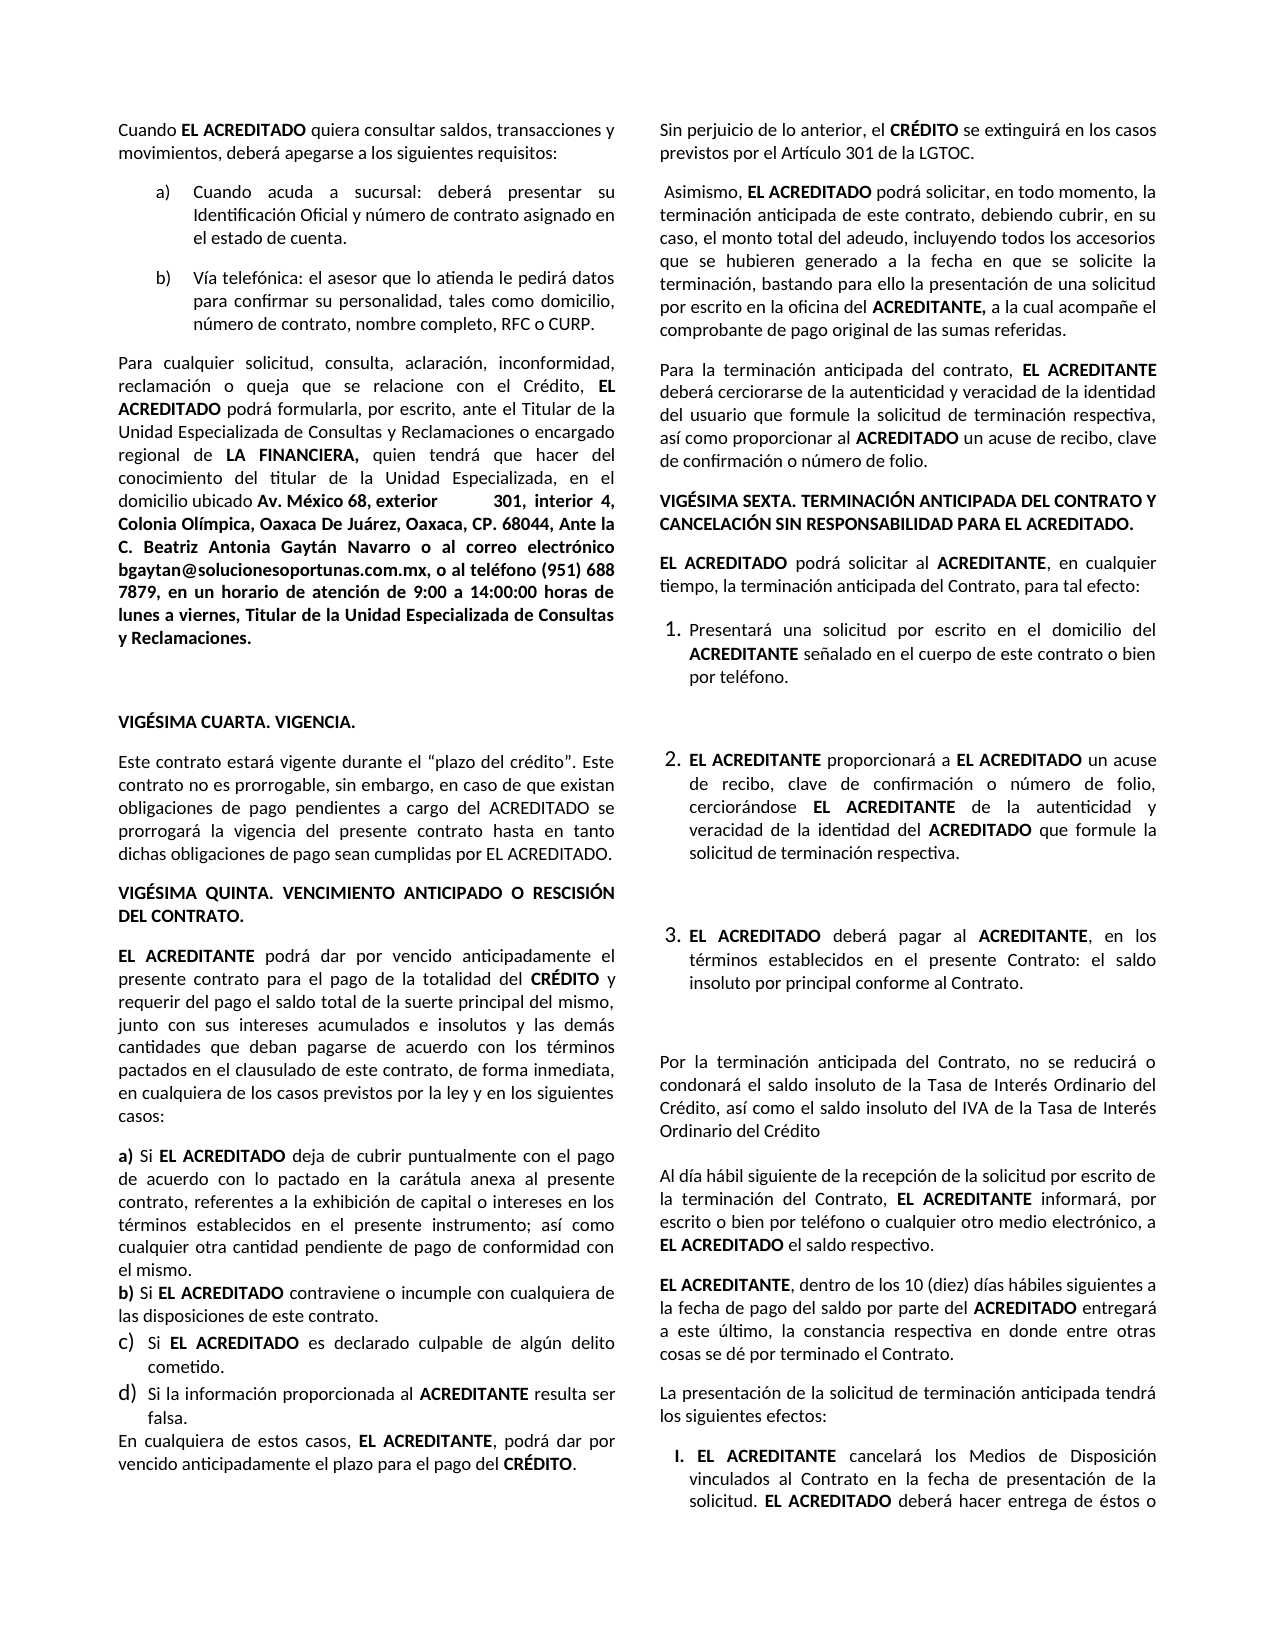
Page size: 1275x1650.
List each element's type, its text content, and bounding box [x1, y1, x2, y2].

text Asimismo, EL ACREDITADO podrá solicitar, en todo momento, la terminación anticipada de este contrato, debiendo cubrir, en su caso, el monto total del adeudo, incluyendo todos los accesorios que se hubieren generado a la fecha en que se solicite la terminación, bastando para ello la presentación de una solicitud por escrito en la oficina del ACREDITANTE, a la cual acompañe el comprobante de pago original de las sumas referidas. [659, 181, 1157, 341]
list Presentará una solicitud por escrito en el domicilio del ACREDITANTE señalado en el cuerpo de este contrato o bien por teléfono. [664, 614, 1157, 688]
list EL ACREDITANTE proporcionará a EL ACREDITADO un acuse de recibo, clave de confirmación o número de folio, cerciorándose EL ACREDITANTE de la autenticidad y veracidad de la identidad del ACREDITADO que formule la solicitud de terminación respectiva. [664, 744, 1157, 864]
list Vía telefónica: el asesor que lo atienda le pedirá datos para confirmar su personalidad, tales como domicilio, número de contrato, nombre completo, RFC o CURP. [156, 266, 615, 335]
text Para cualquier solicitud, consulta, aclaración, inconformidad, reclamación o queja que se relacione con el Crédito, EL ACREDITADO podrá formularla, por escrito, ante el Titular de la Unidad Especializada de Consultas y Reclamaciones o encargado regional de LA FINANCIERA, quien tendrá que hacer del conocimiento del titular de la Unidad Especializada, en el domicilio ubicado Av. México 68, exterior 301, interior 4, Colonia Olímpica, Oaxaca De Juárez, Oaxaca, CP. 68044, Ante la C. Beatriz Antonia Gaytán Navarro o al correo electrónico bgaytan@solucionesoportunas.com.mx, o al teléfono (951) 688 7879, en un horario de atención de 9:00 a 14:00:00 horas de lunes a viernes, Titular de la Unidad Especializada de Consultas y Reclamaciones. [118, 351, 615, 649]
list Si la información proporcionada al ACREDITANTE resulta ser falsa. [118, 1378, 615, 1429]
text Al día hábil siguiente de la recepción de la solicitud por escrito de la terminación del Contrato, EL ACREDITANTE informará, por escrito o bien por teléfono o cualquier otro medio electrónico, a EL ACREDITADO el saldo respectivo. [659, 1165, 1157, 1256]
text I. EL ACREDITANTE cancelará los Medios de Disposición vinculados al Contrato en la fecha de presentación de la solicitud. EL ACREDITADO deberá hacer entrega de éstos o [674, 1444, 1157, 1513]
text Cuando EL ACREDITADO quiera consultar saldos, transacciones y movimientos, deberá apegarse a los siguientes requisitos: [118, 118, 615, 164]
text EL ACREDITADO podrá solicitar al ACREDITANTE, en cualquier tiempo, la terminación anticipada del Contrato, para tal efecto: [659, 551, 1157, 597]
text EL ACREDITANTE, dentro de los 10 (diez) días hábiles siguientes a la fecha de pago del saldo por parte del ACREDITADO entregará a este último, la constancia respectiva en donde entre otras cosas se dé por terminado el Contrato. [659, 1273, 1157, 1365]
text En cualquiera de estos casos, EL ACREDITANTE, podrá dar por vencido anticipadamente el plazo para el pago del CRÉDITO. [118, 1429, 615, 1475]
text VIGÉSIMA CUARTA. VIGENCIA. [118, 711, 615, 734]
text Sin perjuicio de lo anterior, el CRÉDITO se extinguirá en los casos previstos por el Artículo 301 de la LGTOC. [659, 118, 1157, 164]
text Para la terminación anticipada del contrato, EL ACREDITANTE deberá cerciorarse de la autenticidad y veracidad de la identidad del usuario que formule la solicitud de terminación respectiva, así como proporcionar al ACREDITADO un acuse de recibo, clave de confirmación o número de folio. [659, 358, 1157, 472]
text b) Si EL ACREDITADO contraviene o incumple con cualquiera de las disposiciones de este contrato. [118, 1282, 615, 1327]
list Cuando acuda a sucursal: deberá presentar su Identificación Oficial y número de contrato asignado en el estado de cuenta. [156, 181, 615, 249]
text VIGÉSIMA SEXTA. TERMINACIÓN ANTICIPADA DEL CONTRATO Y CANCELACIÓN SIN RESPONSABILIDAD PARA EL ACREDITADO. [659, 489, 1157, 535]
text EL ACREDITANTE podrá dar por vencido anticipadamente el presente contrato para el pago de la totalidad del CRÉDITO y requerir del pago el saldo total de la suerte principal del mismo, junto con sus intereses acumulados e insolutos y las demás cantidades que deban pagarse de acuerdo con los términos pactados en el clausulado de este contrato, de forma inmediata, en cualquiera de los casos previstos por la ley y en los siguientes casos: [118, 944, 615, 1127]
text Este contrato estará vigente durante el “plazo del crédito”. Este contrato no es prorrogable, sin embargo, en caso de que existan obligaciones de pago pendientes a cargo del ACREDITADO se prorrogará la vigencia del presente contrato hasta en tanto dichas obligaciones de pago sean cumplidas por EL ACREDITADO. [118, 750, 615, 865]
list Si EL ACREDITADO es declarado culpable de algún delito cometido. [118, 1327, 615, 1378]
text La presentación de la solicitud de terminación anticipada tendrá los siguientes efectos: [659, 1381, 1157, 1427]
list EL ACREDITADO deberá pagar al ACREDITANTE, en los términos establecidos en el presente Contrato: el saldo insoluto por principal conforme al Contrato. [664, 920, 1157, 994]
text VIGÉSIMA QUINTA. VENCIMIENTO ANTICIPADO O RESCISIÓN DEL CONTRATO. [118, 882, 615, 927]
text a) Si EL ACREDITADO deja de cubrir puntualmente con el pago de acuerdo con lo pactado en la carátula anexa al presente contrato, referentes a la exhibición de capital o intereses en los términos establecidos en el presente instrumento; así como cualquier otra cantidad pendiente de pago de conformidad con el mismo. [118, 1144, 615, 1282]
text Por la terminación anticipada del Contrato, no se reducirá o condonará el saldo insoluto de la Tasa de Interés Ordinario del Crédito, así como el saldo insoluto del IVA de la Tasa de Interés Ordinario del Crédito [659, 1050, 1157, 1142]
